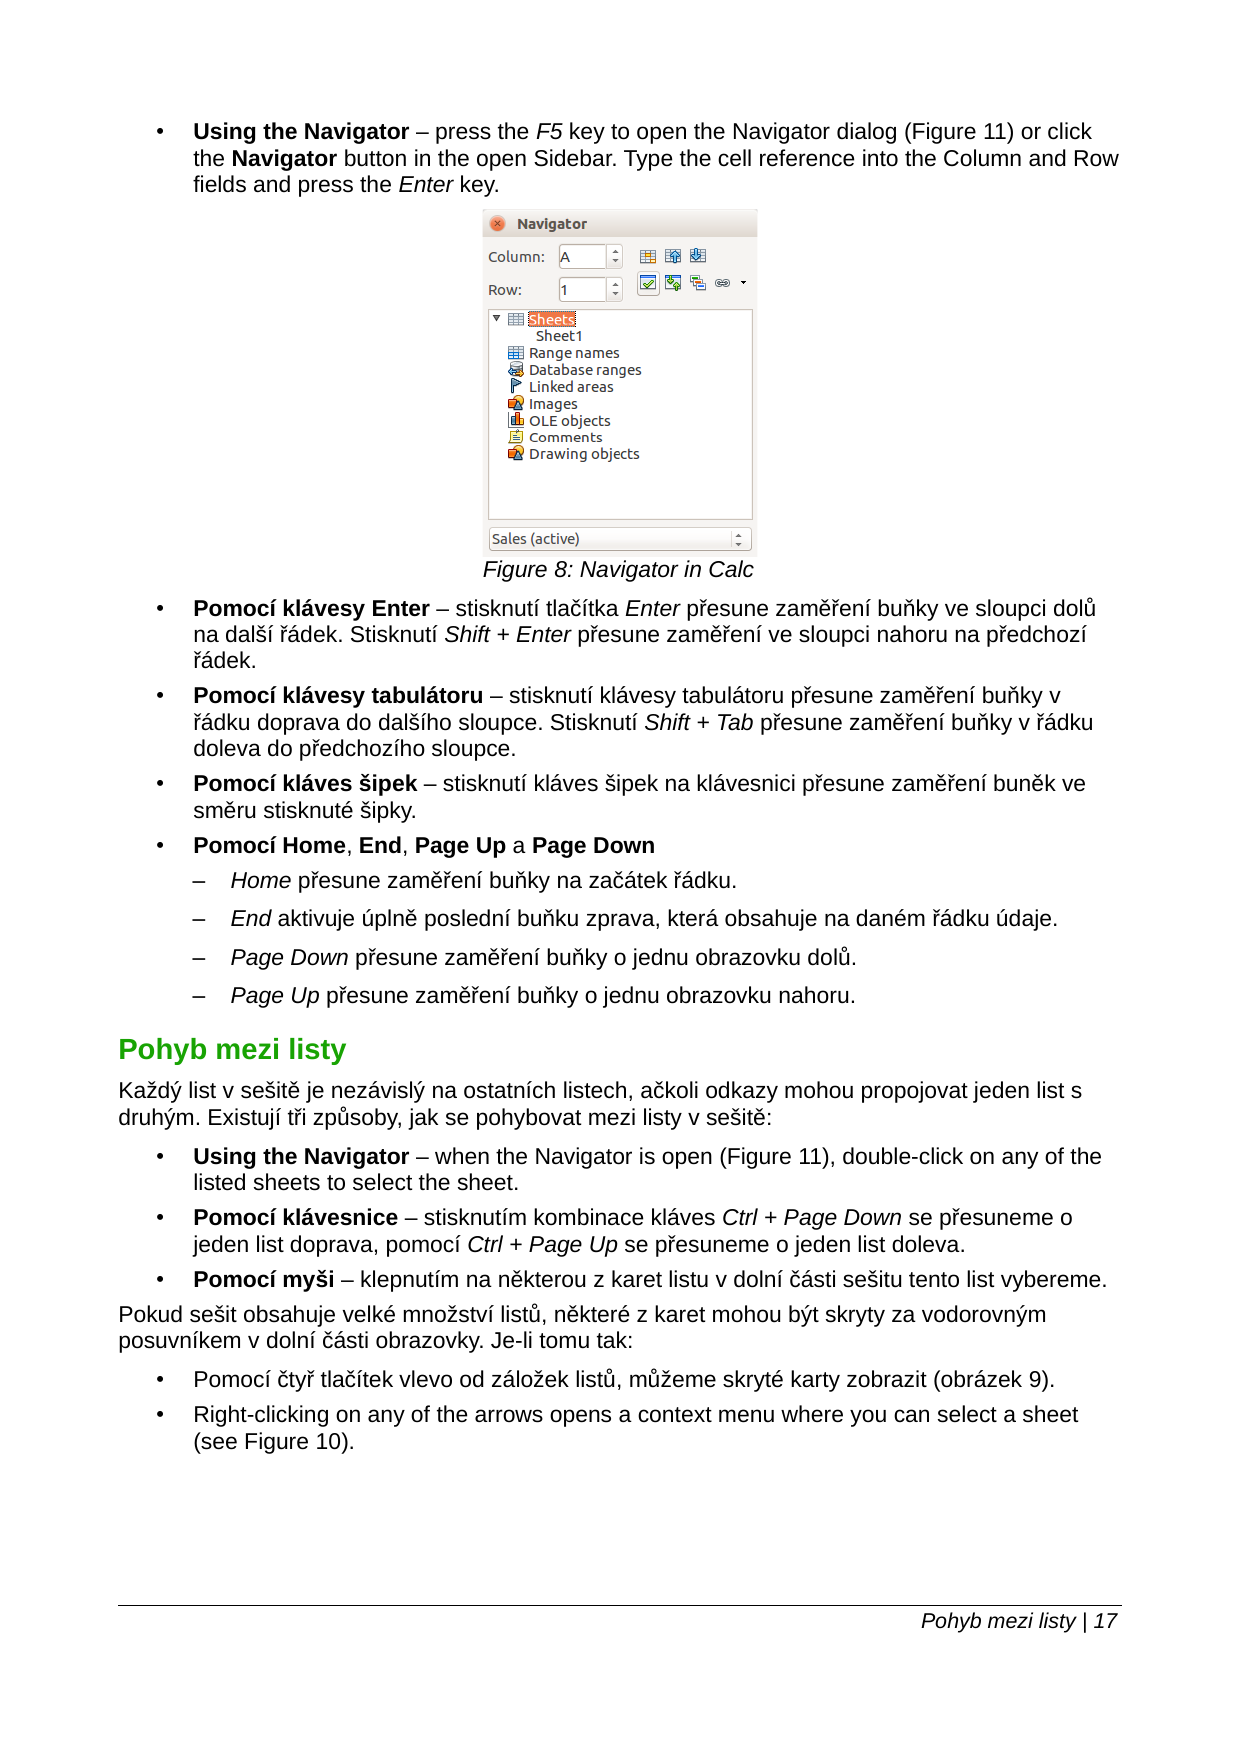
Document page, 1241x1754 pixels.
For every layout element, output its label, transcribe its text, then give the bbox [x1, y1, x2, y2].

list Home přesune zaměření buňky na začátek řádku. [192, 867, 1122, 893]
list End aktivuje úplně poslední buňku zprava, která obsahuje na daném řádku údaje. [192, 905, 1122, 932]
list Page Down přesune zaměření buňky o jednu obrazovku dolů. [192, 944, 1122, 970]
text Figure 8: Navigator in Calc [483, 557, 757, 582]
list Pomocí klávesnice – stisknutím kombinace kláves Ctrl + Page Down se přesuneme o jeden list doprava, pomocí Ctrl + Page Up se přesuneme o jeden list doleva. [156, 1204, 1122, 1257]
list Pomocí myši – klepnutím na některou z karet listu v dolní části sešitu tento list vybereme. [156, 1266, 1122, 1292]
list Pomocí čtyř tlačítek vlevo od záložek listů, můžeme skryté karty zobrazit (obrázek 9). [156, 1366, 1122, 1392]
list Using the Navigator – when the Navigator is open (Figure 11), double-click on any of the listed sheets to select the sheet. [156, 1143, 1122, 1195]
picture [482, 209, 758, 557]
list Pomocí klávesy tabulátoru – stisknutí klávesy tabulátoru přesune zaměření buňky v řádku doprava do dalšího sloupce. Stisknutí Shift + Tab přesune zaměření buňky v řádku doleva do předchozího sloupce. [156, 682, 1122, 761]
list Pomocí klávesy Enter – stisknutí tlačítka Enter přesune zaměření buňky ve sloupci dolů na další řádek. Stisknutí Shift + Enter přesune zaměření ve sloupci nahoru na předchozí řádek. [156, 594, 1122, 673]
list Page Up přesune zaměření buňky o jednu obrazovku nahoru. [192, 982, 1122, 1008]
list Pokud sešit obsahuje velké množství listů, některé z karet mohou být skryty za vodorovným posuvníkem v dolní části obrazovky. Je-li tomu tak: [118, 1301, 1122, 1354]
subtitle Pohyb mezi listy [118, 1032, 1122, 1066]
list Right-clicking on any of the arrows opens a context menu where you can select a sheet (see Figure 10). [156, 1401, 1122, 1454]
list Pomocí Home, End, Page Up a Page Down [156, 832, 1122, 858]
text Každý list v sešitě je nezávislý na ostatních listech, ačkoli odkazy mohou propojovat jeden list s druhým. Existují tři způsoby, jak se pohybovat mezi listy v sešitě: [118, 1077, 1122, 1130]
list Using the Navigator – press the F5 key to open the Navigator dialog (Figure 11) or click the Navigator button in the open Sidebar. Type the cell reference into the Column and Row fields and press the Enter key. [156, 118, 1122, 197]
list Pomocí kláves šipek – stisknutí kláves šipek na klávesnici přesune zaměření buněk ve směru stisknuté šipky. [156, 770, 1122, 823]
